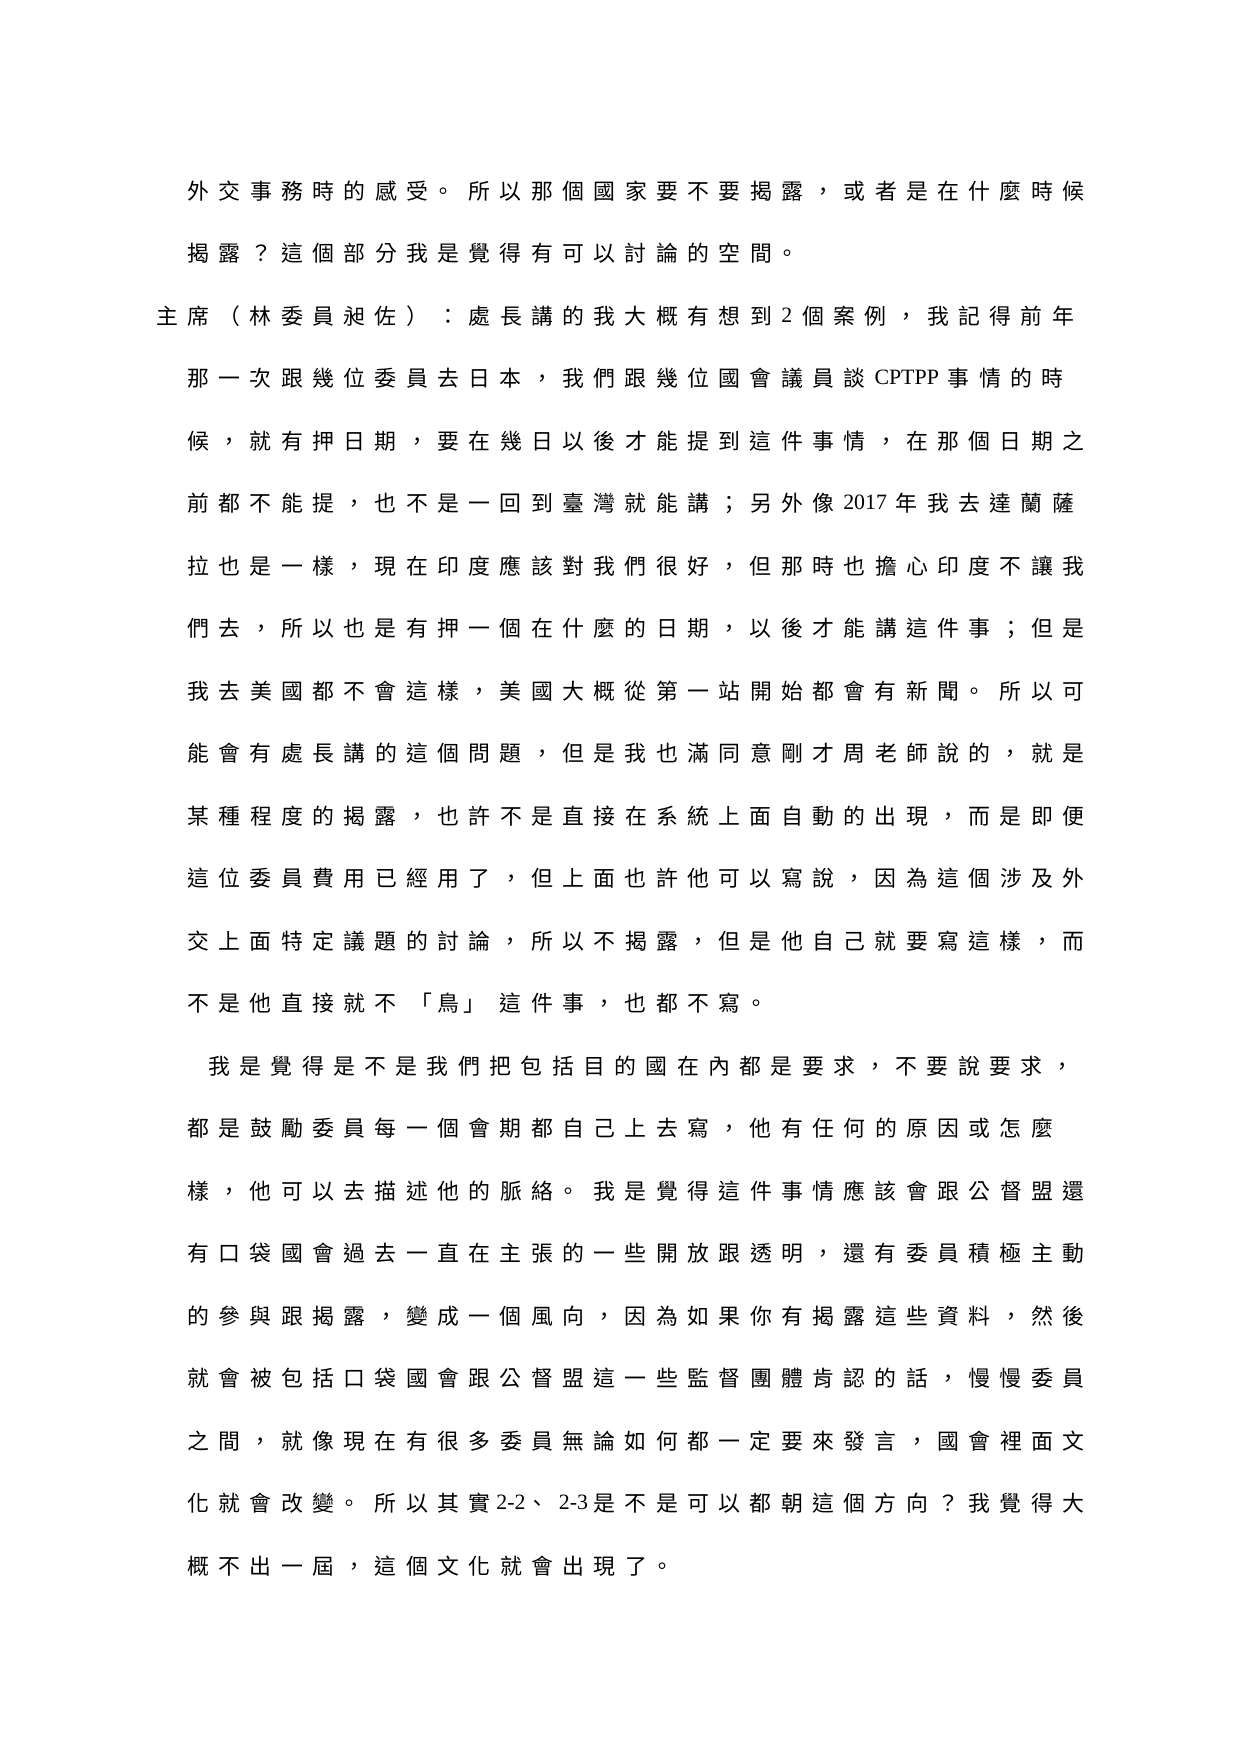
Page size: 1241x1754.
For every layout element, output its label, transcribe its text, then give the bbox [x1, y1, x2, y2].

text 外交事務時的感受。所以那個國家要不要揭露，或者是在什麼時候揭露？這個部分我是覺得有可以討論的空間。 [151, 158, 1089, 283]
text 我是覺得是不是我們把包括目的國在內都是要求，不要說要求，都是鼓勵委員每一個會期都自己上去寫，他有任何的原因或怎麼樣，他可以去描述他的脈絡。我是覺得這件事情應該會跟公督盟還有口袋國會過去一直在主張的一些開放跟透明，還有委員積極主動的參與跟揭露，變成一個風向，因為如果你有揭露這些資料，然後就會被包括口袋國會跟公督盟這一些監督團體肯認的話，慢慢委員之間，就像現在有很多委員無論如何都一定要來發言，國會裡面文化就會改變。所以其實2-2、2-3是不是可以都朝這個方向？我覺得大概不出一屆，這個文化就會出現了。 [173, 1033, 1089, 1596]
text 主席（林委員昶佐）：處長講的我大概有想到2個案例，我記得前年那一次跟幾位委員去日本，我們跟幾位國會議員談CPTPP事情的時候，就有押日期，要在幾日以後才能提到這件事情，在那個日期之前都不能提，也不是一回到臺灣就能講；另外像2017年我去達蘭薩拉也是一樣，現在印度應該對我們很好，但那時也擔心印度不讓我們去，所以也是有押一個在什麼的日期，以後才能講這件事；但是我去美國都不會這樣，美國大概從第一站開始都會有新聞。所以可能會有處長講的這個問題，但是我也滿同意剛才周老師說的，就是某種程度的揭露，也許不是直接在系統上面自動的出現，而是即便這位委員費用已經用了，但上面也許他可以寫說，因為這個涉及外交上面特定議題的討論，所以不揭露，但是他自己就要寫這樣，而不是他直接就不「鳥」這件事，也都不寫。 [151, 283, 1089, 1033]
